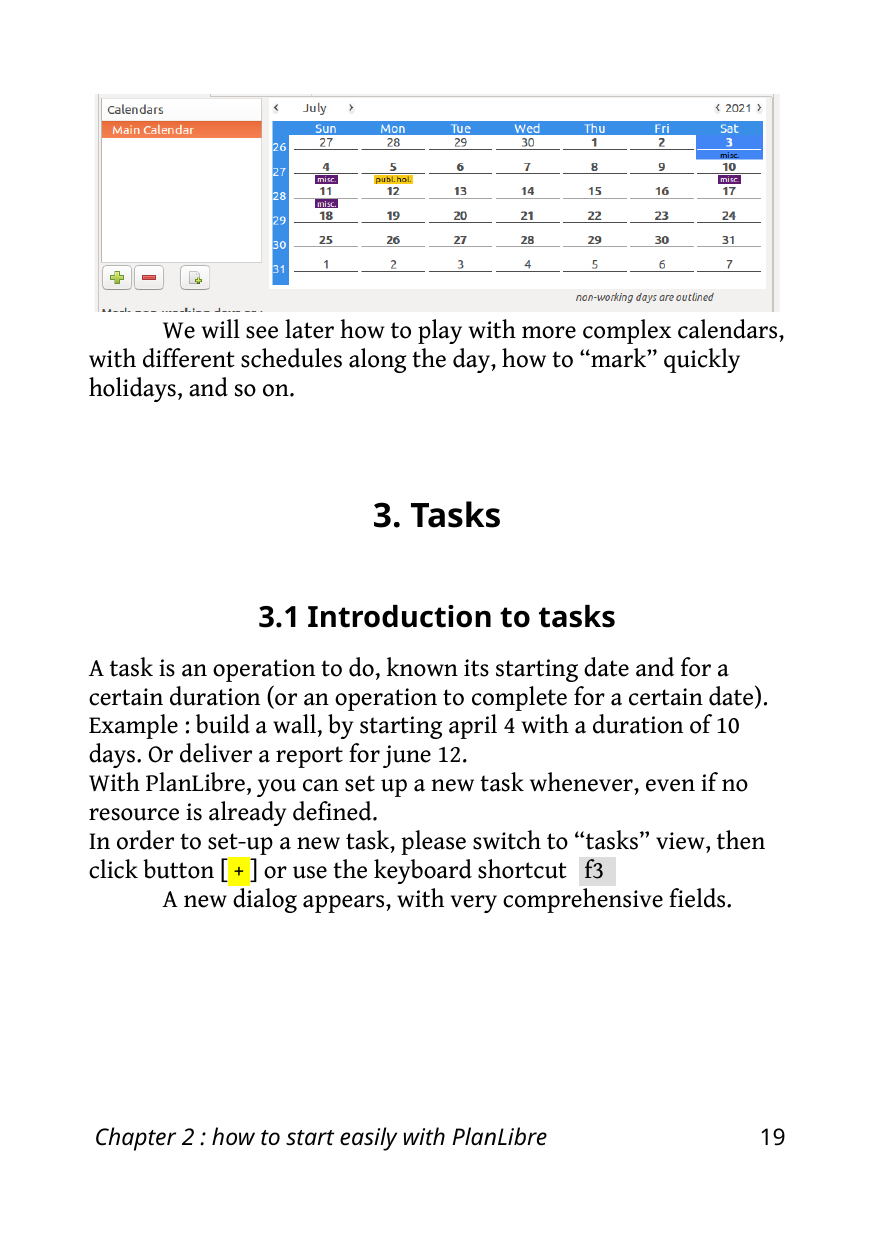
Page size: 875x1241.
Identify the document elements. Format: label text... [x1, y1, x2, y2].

text In order to set-up a new task, please switch to “tasks” view, then click button [ + ] or use the keyboard shortcut f3 [88, 828, 786, 886]
text A task is an operation to do, known its starting date and for a certain duration (or an operation to complete for a certain date). [88, 654, 786, 712]
picture [94, 94, 780, 312]
subtitle 3. Tasks [88, 492, 786, 538]
text Example : build a wall, by starting april 4 with a duration of 10 days. Or deliver a report for june 12. [88, 712, 786, 770]
text With PlanLibre, you can set up a new task whenever, even if no resource is already defined. [88, 770, 786, 828]
text We will see later how to play with more complex calendars, with different schedules along the day, how to “mark” quickly holidays, and so on. [88, 88, 786, 404]
subtitle 3.1 Introduction to tasks [88, 597, 786, 636]
text A new dialog appears, with very comprehensive fields. [88, 886, 786, 915]
